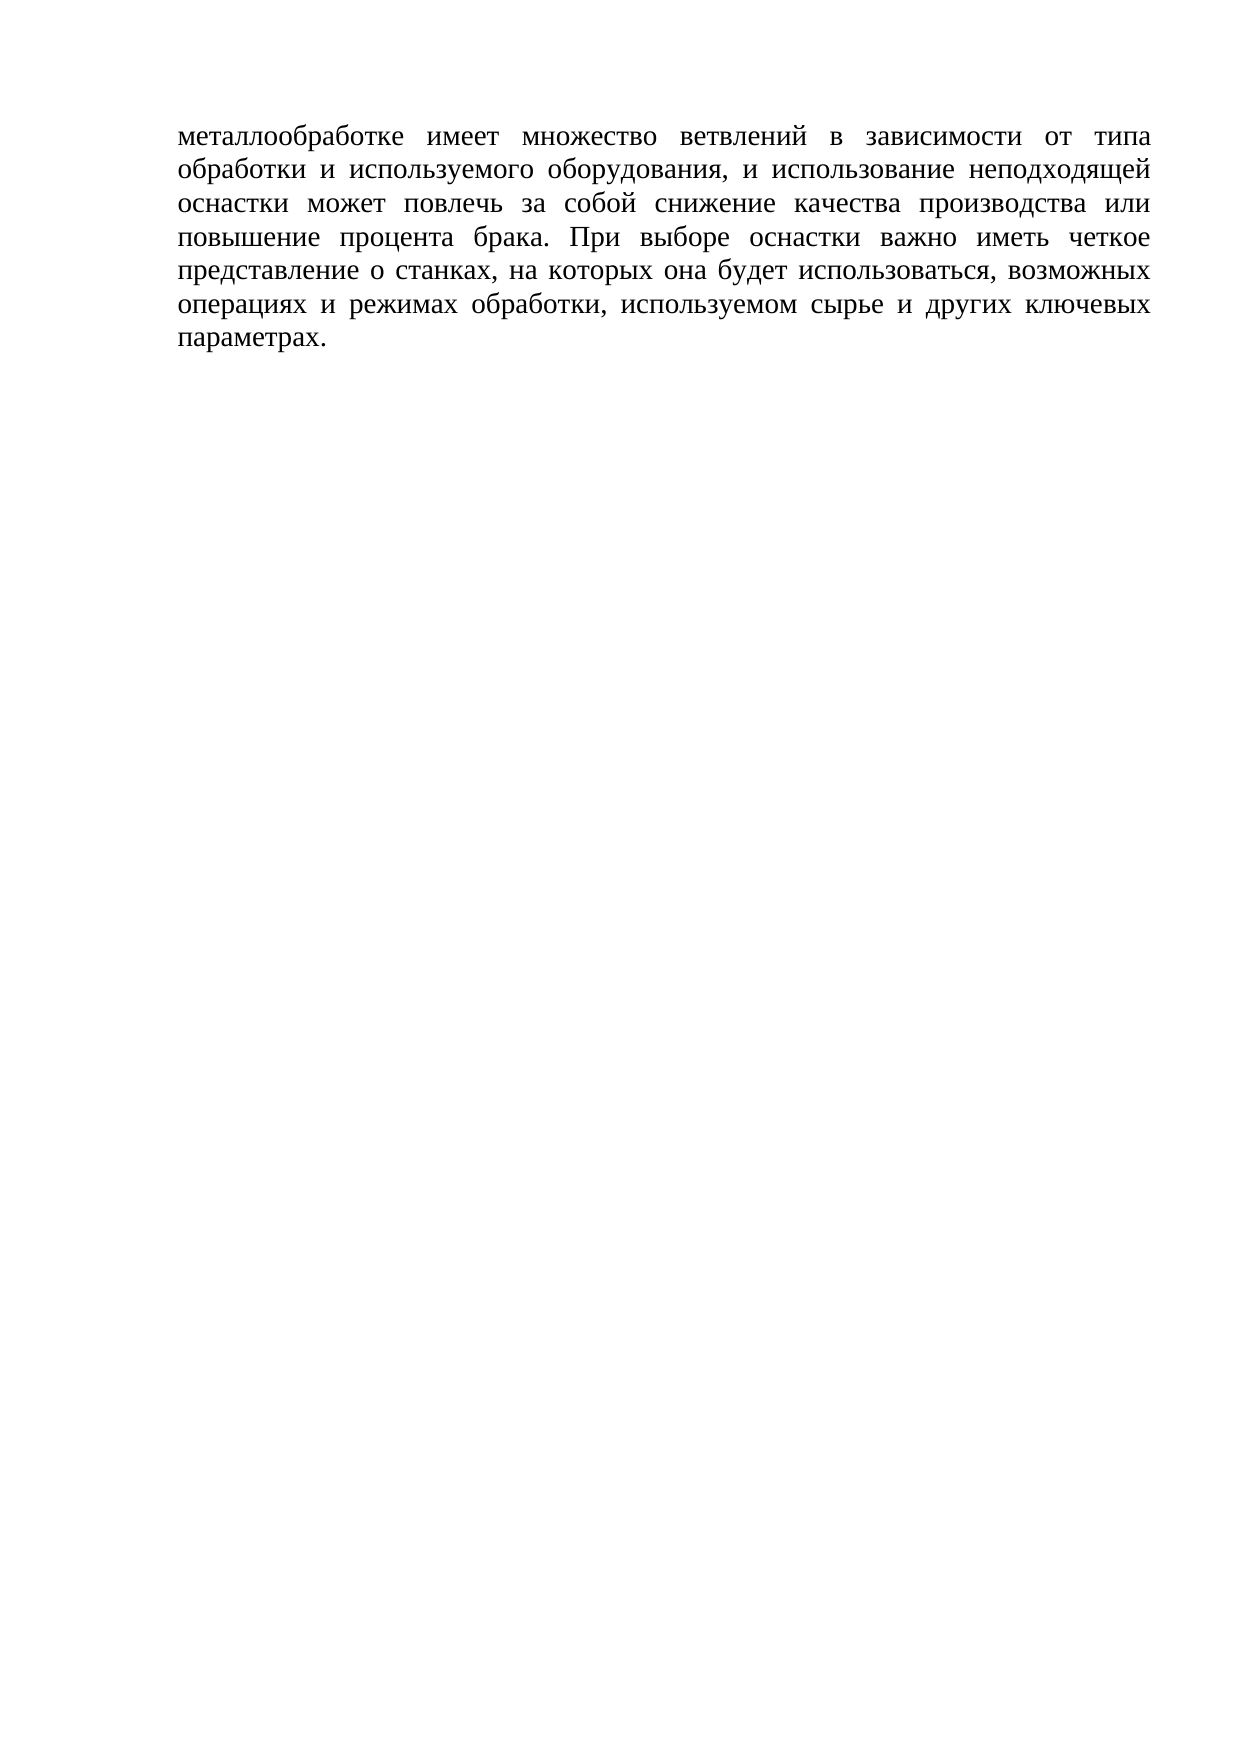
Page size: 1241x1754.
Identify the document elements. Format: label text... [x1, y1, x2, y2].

text металлообработке имеет множество ветвлений в зависимости от типа обработки и используемого оборудования, и использование неподходящей оснастки может повлечь за собой снижение качества производства или повышение процента брака. При выборе оснастки важно иметь четкое представление о станках, на которых она будет использоваться, возможных операциях и режимах обработки, используемом сырье и других ключевых параметрах. [177, 118, 1152, 353]
